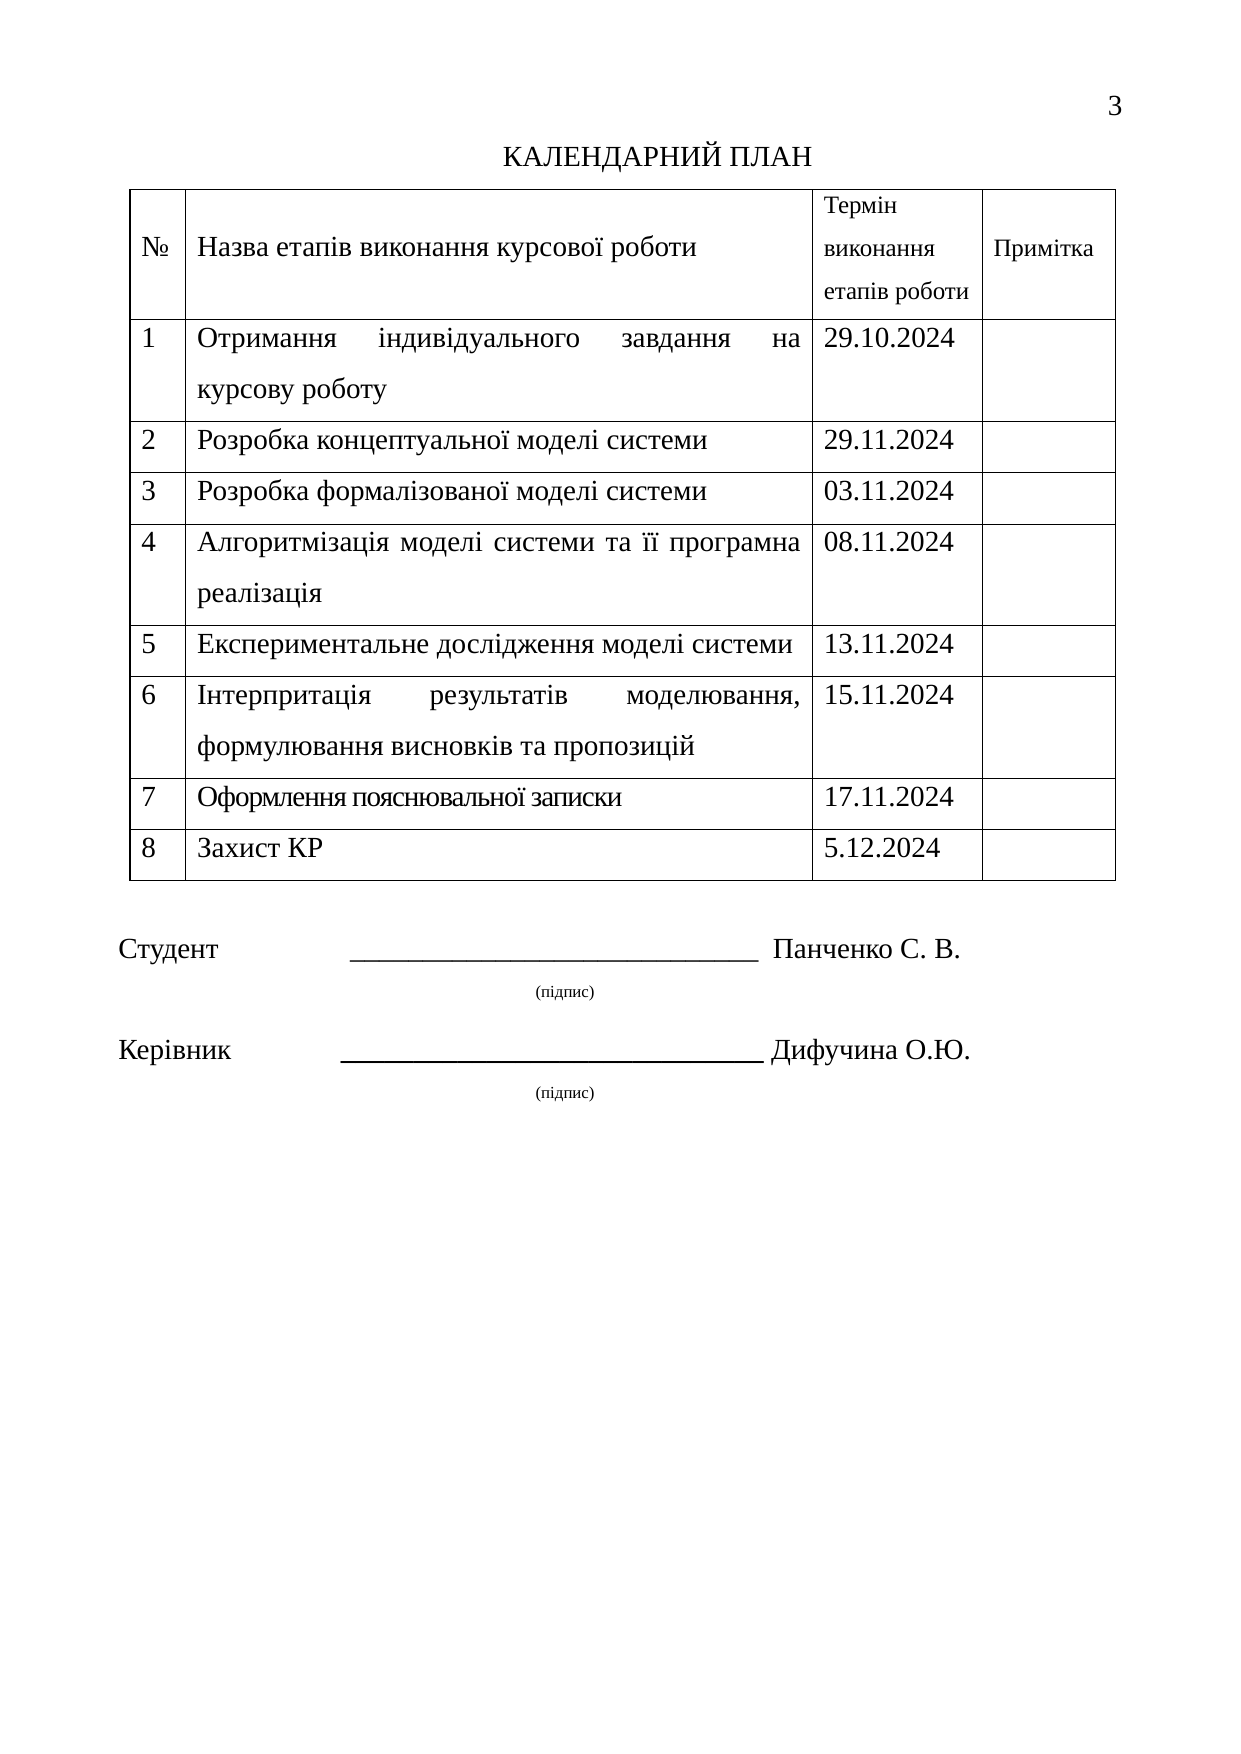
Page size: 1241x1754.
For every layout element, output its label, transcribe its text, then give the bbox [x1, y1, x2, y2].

table_cell Алгоритмізація моделі системи та її програмна реалізація [186, 525, 812, 625]
table_cell [983, 320, 1115, 421]
table_header Термін виконання етапів роботи [813, 190, 982, 319]
table_cell 29.11.2024 [813, 422, 982, 472]
table_cell 03.11.2024 [813, 473, 982, 523]
table_cell 7 [131, 779, 185, 829]
text КАЛЕНДАРНИЙ ПЛАН [193, 139, 1122, 172]
table_cell Оформлення пояснювальної записки [186, 779, 812, 829]
table_cell 6 [131, 677, 185, 778]
table_cell 5 [131, 626, 185, 676]
text Студент ____________________________ Панченко С. В. [118, 932, 1122, 965]
table_cell Інтерпритація результатів моделювання, формулювання висновків та пропозицій [186, 677, 812, 778]
table_cell Захист КР [186, 830, 812, 880]
table_header № [131, 190, 185, 319]
table_cell Отримання індивідуального завдання на курсову роботу [186, 320, 812, 421]
table_cell 2 [131, 422, 185, 472]
table_cell [983, 779, 1115, 829]
table_cell 29.10.2024 [813, 320, 982, 421]
table_cell 13.11.2024 [813, 626, 982, 676]
table_cell 15.11.2024 [813, 677, 982, 778]
table_cell 17.11.2024 [813, 779, 982, 829]
table_cell Експериментальне дослідження моделі системи [186, 626, 812, 676]
table_cell [983, 473, 1115, 523]
table_cell 08.11.2024 [813, 525, 982, 625]
table_header Примітка [983, 190, 1115, 319]
text Керівник _____________________________ Дифучина О.Ю. [118, 1032, 1122, 1066]
table_cell 4 [131, 525, 185, 625]
text (підпис) [118, 1083, 1122, 1116]
table_cell Розробка формалізованої моделі системи [186, 473, 812, 523]
table_cell [983, 525, 1115, 625]
table_cell Розробка концептуальної моделі системи [186, 422, 812, 472]
table_cell 1 [131, 320, 185, 421]
table_cell [983, 422, 1115, 472]
table_cell [983, 677, 1115, 778]
table_cell [983, 830, 1115, 880]
table_cell 8 [131, 830, 185, 880]
text (підпис) [118, 982, 1122, 1016]
table_cell 3 [131, 473, 185, 523]
table_header Назва етапів виконання курсової роботи [186, 190, 812, 319]
table_cell 5.12.2024 [813, 830, 982, 880]
table_cell [983, 626, 1115, 676]
